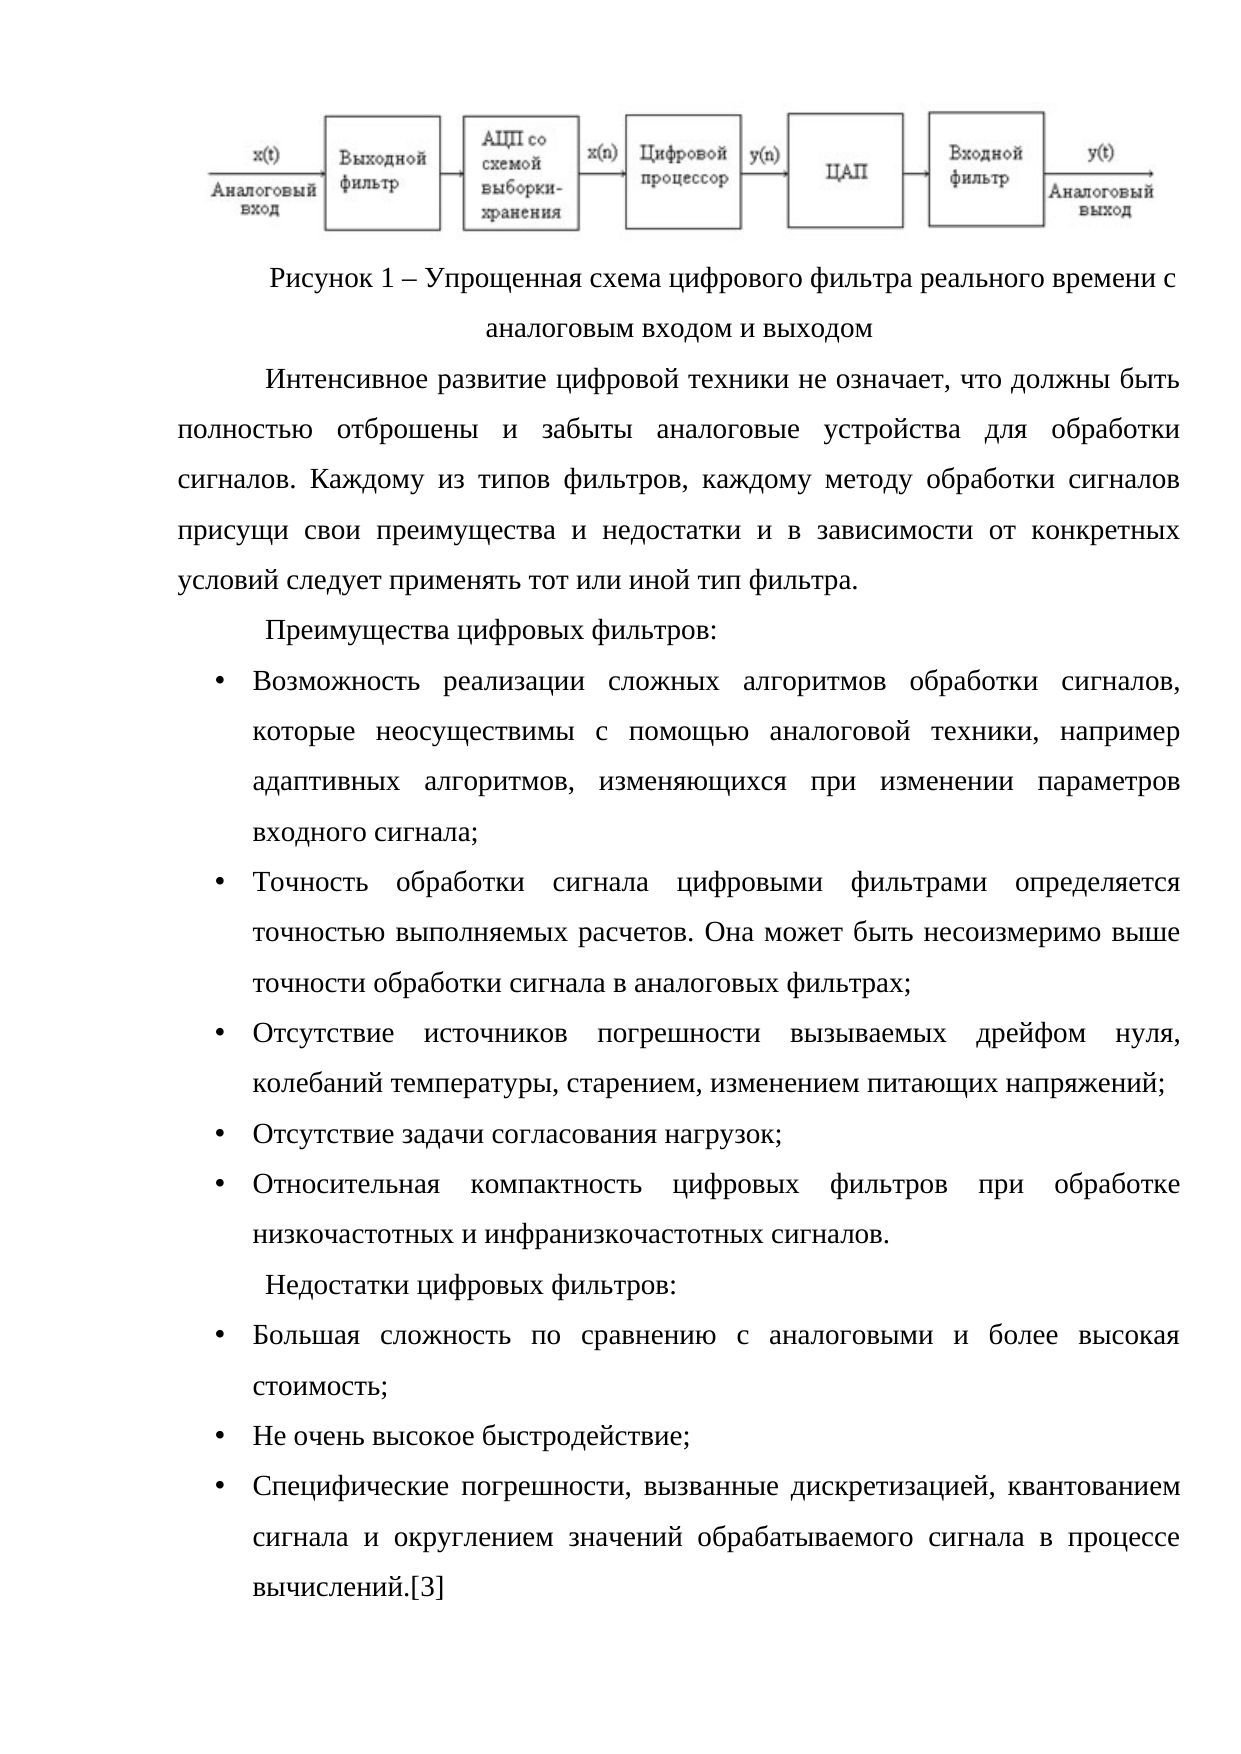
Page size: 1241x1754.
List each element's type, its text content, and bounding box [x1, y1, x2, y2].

list Относительная компактность цифровых фильтров при обработке низкочастотных и инфранизкочастотных сигналов. [215, 1166, 1181, 1250]
text Рисунок 1 – Упрощенная схема цифрового фильтра реального времени с аналоговым входом и выходом [177, 118, 1181, 344]
list Отсутствие источников погрешности вызываемых дрейфом нуля, колебаний температуры, старением, изменением питающих напряжений; [215, 1015, 1181, 1099]
text Недостатки цифровых фильтров: [177, 1267, 1181, 1301]
list Точность обработки сигнала цифровыми фильтрами определяется точностью выполняемых расчетов. Она может быть несоизмеримо выше точности обработки сигнала в аналоговых фильтрах; [215, 864, 1181, 998]
picture [194, 102, 1165, 244]
list Не очень высокое быстродействие; [215, 1418, 1181, 1452]
list Большая сложность по сравнению с аналоговыми и более высокая стоимость; [215, 1317, 1181, 1401]
list Специфические погрешности, вызванные дискретизацией, квантованием сигнала и округлением значений обрабатываемого сигнала в процессе вычислений.[3] [215, 1468, 1181, 1603]
text Интенсивное развитие цифровой техники не означает, что должны быть полностью отброшены и забыты аналоговые устройства для обработки сигналов. Каждому из типов фильтров, каждому методу обработки сигналов присущи свои преимущества и недостатки и в зависимости от конкретных условий следует применять тот или иной тип фильтра. [177, 361, 1181, 596]
text Преимущества цифровых фильтров: [177, 612, 1181, 646]
list Отсутствие задачи согласования нагрузок; [215, 1116, 1181, 1149]
list Возможность реализации сложных алгоритмов обработки сигналов, которые неосуществимы с помощью аналоговой техники, например адаптивных алгоритмов, изменяющихся при изменении параметров входного сигнала; [215, 663, 1181, 847]
